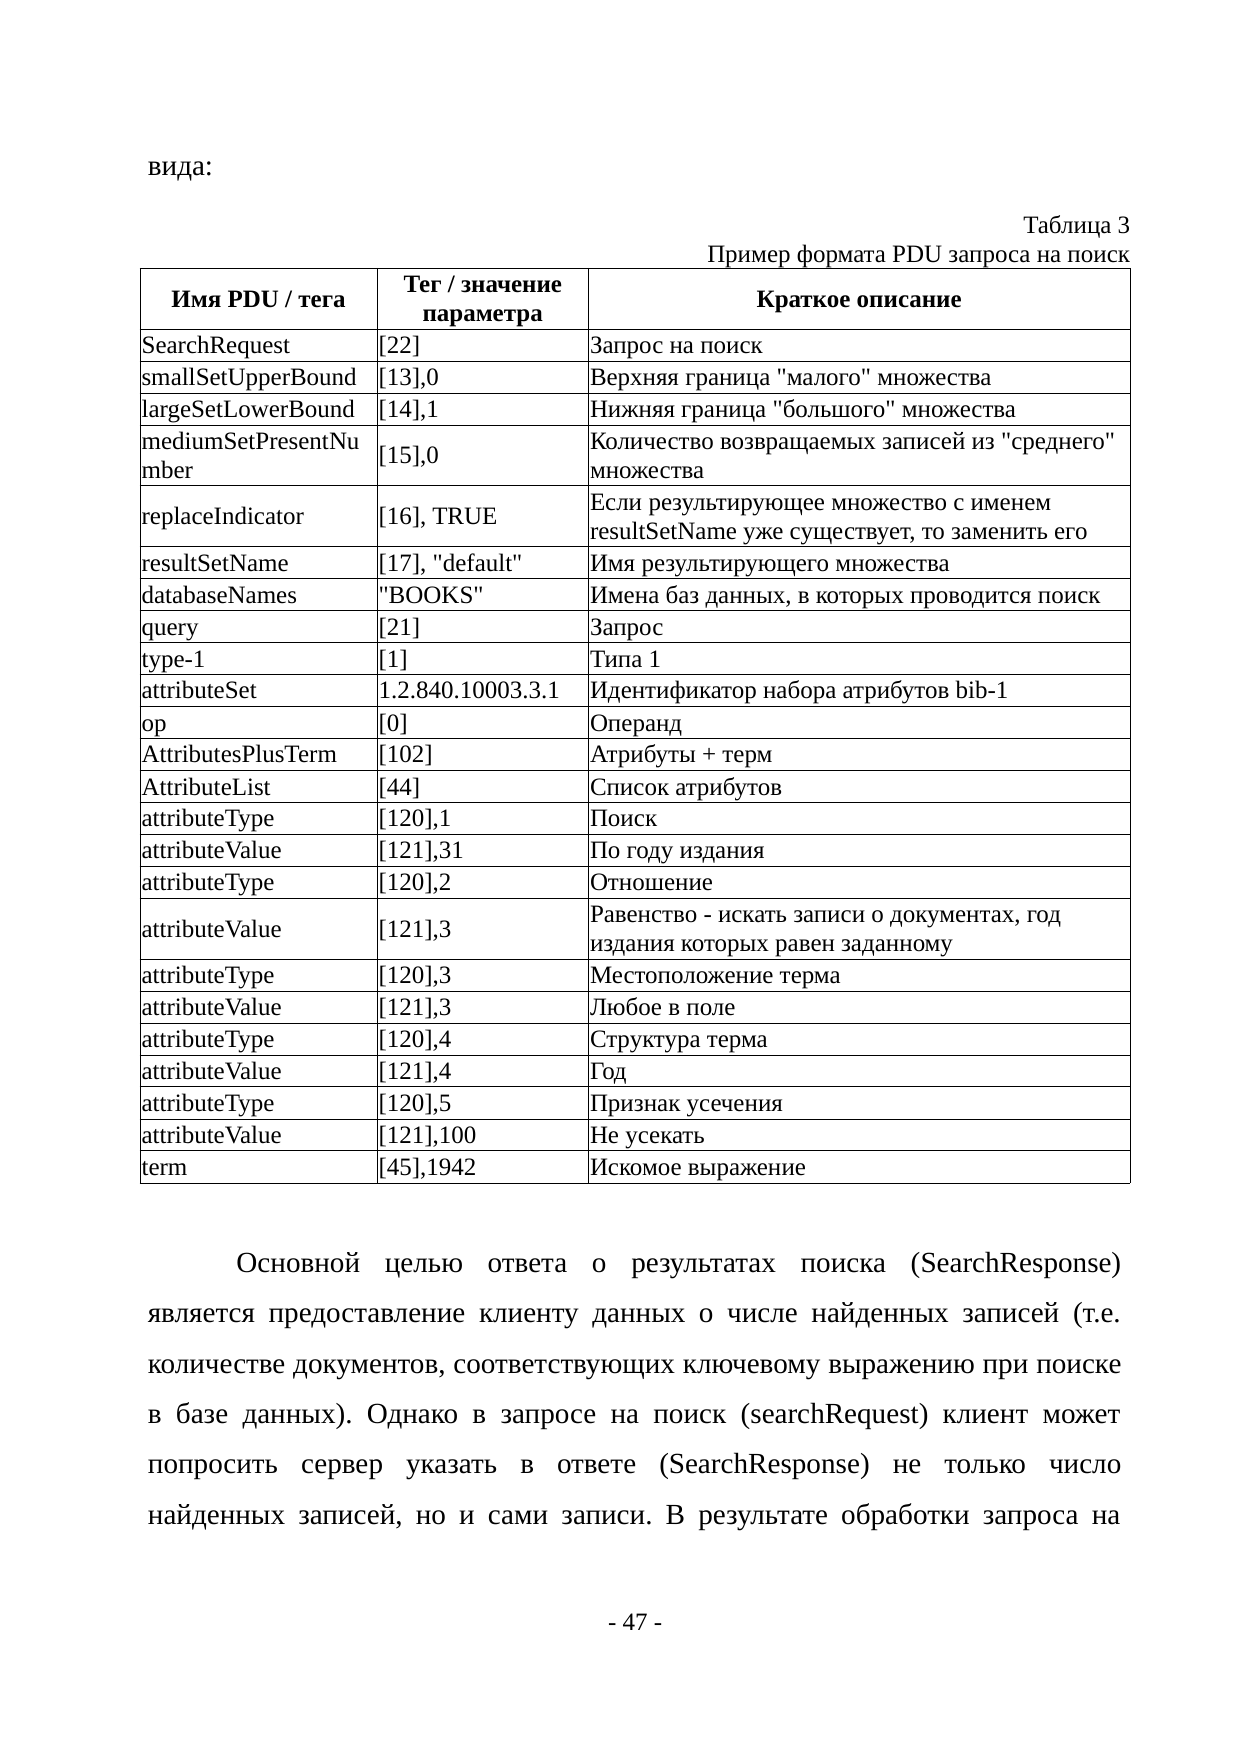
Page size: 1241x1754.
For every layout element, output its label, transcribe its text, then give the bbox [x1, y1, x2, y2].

table_cell AttributeList [141, 771, 377, 802]
table_cell [121],31 [378, 835, 588, 866]
table_cell [45],1942 [378, 1151, 588, 1182]
table_cell attributeValue [141, 1056, 377, 1086]
table_cell attributeValue [141, 1120, 377, 1150]
table_cell [121],3 [378, 992, 588, 1022]
table_cell largeSetLowerBound [141, 394, 377, 424]
table_cell attributeType [141, 1024, 377, 1054]
table_cell attributeType [141, 1087, 377, 1118]
table_cell [120],1 [378, 803, 588, 834]
table_cell [0] [378, 707, 588, 738]
table_cell [16], TRUE [378, 486, 588, 546]
table_cell [44] [378, 771, 588, 802]
table_cell replaceIndicator [141, 486, 377, 546]
table_cell Нижняя граница "большого" множества [589, 394, 1130, 424]
table_cell mediumSetPresentNumber [141, 426, 377, 485]
table_cell [15],0 [378, 426, 588, 485]
table_cell Операнд [589, 707, 1130, 738]
table_cell Список атрибутов [589, 771, 1130, 802]
table_cell [22] [378, 330, 588, 361]
table_cell Не усекать [589, 1120, 1130, 1150]
table_cell [102] [378, 739, 588, 770]
table_cell 1.2.840.10003.3.1 [378, 675, 588, 706]
table_cell type-1 [141, 643, 377, 674]
table_cell [120],2 [378, 867, 588, 898]
table_cell attributeType [141, 867, 377, 898]
table_cell Запрос на поиск [589, 330, 1130, 361]
table_cell Равенство - искать записи о документах, год издания которых равен заданному [589, 899, 1130, 958]
table_cell Идентификатор набора атрибутов bib-1 [589, 675, 1130, 706]
table_cell Имена баз данных, в которых проводится поиск [589, 579, 1130, 610]
table_cell Атрибуты + терм [589, 739, 1130, 770]
table_cell Запрос [589, 611, 1130, 642]
table_cell attributeValue [141, 835, 377, 866]
table_cell smallSetUpperBound [141, 362, 377, 393]
table_cell "BOOKS" [378, 579, 588, 610]
table_cell query [141, 611, 377, 642]
text вида: [148, 148, 1122, 181]
table_cell resultSetName [141, 547, 377, 578]
table_cell Имя результирующего множества [589, 547, 1130, 578]
table_cell databaseNames [141, 579, 377, 610]
table_cell Любое в поле [589, 992, 1130, 1022]
table_cell [121],100 [378, 1120, 588, 1150]
table_cell По году издания [589, 835, 1130, 866]
table_cell [13],0 [378, 362, 588, 393]
table_cell [120],5 [378, 1087, 588, 1118]
table_cell [14],1 [378, 394, 588, 424]
table_cell Типа 1 [589, 643, 1130, 674]
table_cell SearchRequest [141, 330, 377, 361]
table_cell attributeValue [141, 992, 377, 1022]
table_cell Количество возвращаемых записей из "среднего" множества [589, 426, 1130, 485]
table_cell Краткое описание [589, 269, 1130, 329]
table_cell attributeType [141, 960, 377, 991]
table_cell [17], "default" [378, 547, 588, 578]
table_cell attributeValue [141, 899, 377, 958]
table_cell Местоположение терма [589, 960, 1130, 991]
table_cell [21] [378, 611, 588, 642]
table_cell [1] [378, 643, 588, 674]
table_cell Искомое выражение [589, 1151, 1130, 1182]
table_cell Структура терма [589, 1024, 1130, 1054]
table_cell op [141, 707, 377, 738]
table_cell Имя PDU / тега [141, 269, 377, 329]
table_cell [120],4 [378, 1024, 588, 1054]
table_cell Если результирующее множество с именем resultSetName уже существует, то заменить его [589, 486, 1130, 546]
table_header Таблица 3 Пример формата PDU запроса на поиск [140, 210, 1130, 268]
table_cell [121],4 [378, 1056, 588, 1086]
table_cell term [141, 1151, 377, 1182]
table_cell [121],3 [378, 899, 588, 958]
table_cell attributeSet [141, 675, 377, 706]
table_cell AttributesPlusTerm [141, 739, 377, 770]
table_cell Отношение [589, 867, 1130, 898]
table_cell Год [589, 1056, 1130, 1086]
text Основной целью ответа о результатах поиска (SearchResponse) является предоставление клиенту данных о числе найденных записей (т.е. количестве документов, соответствующих ключевому выражению при поиске в базе данных). Однако в запросе на поиск (searchRequest) клиент может попросить сервер указать в ответе (SearchResponse) не только число найденных записей, но и сами записи. В результате обработки запроса на [148, 1245, 1122, 1530]
table_cell Поиск [589, 803, 1130, 834]
table_cell Верхняя граница "малого" множества [589, 362, 1130, 393]
table_cell Тег / значение параметра [378, 269, 588, 329]
table_cell attributeType [141, 803, 377, 834]
table_cell [120],3 [378, 960, 588, 991]
table_cell Признак усечения [589, 1087, 1130, 1118]
